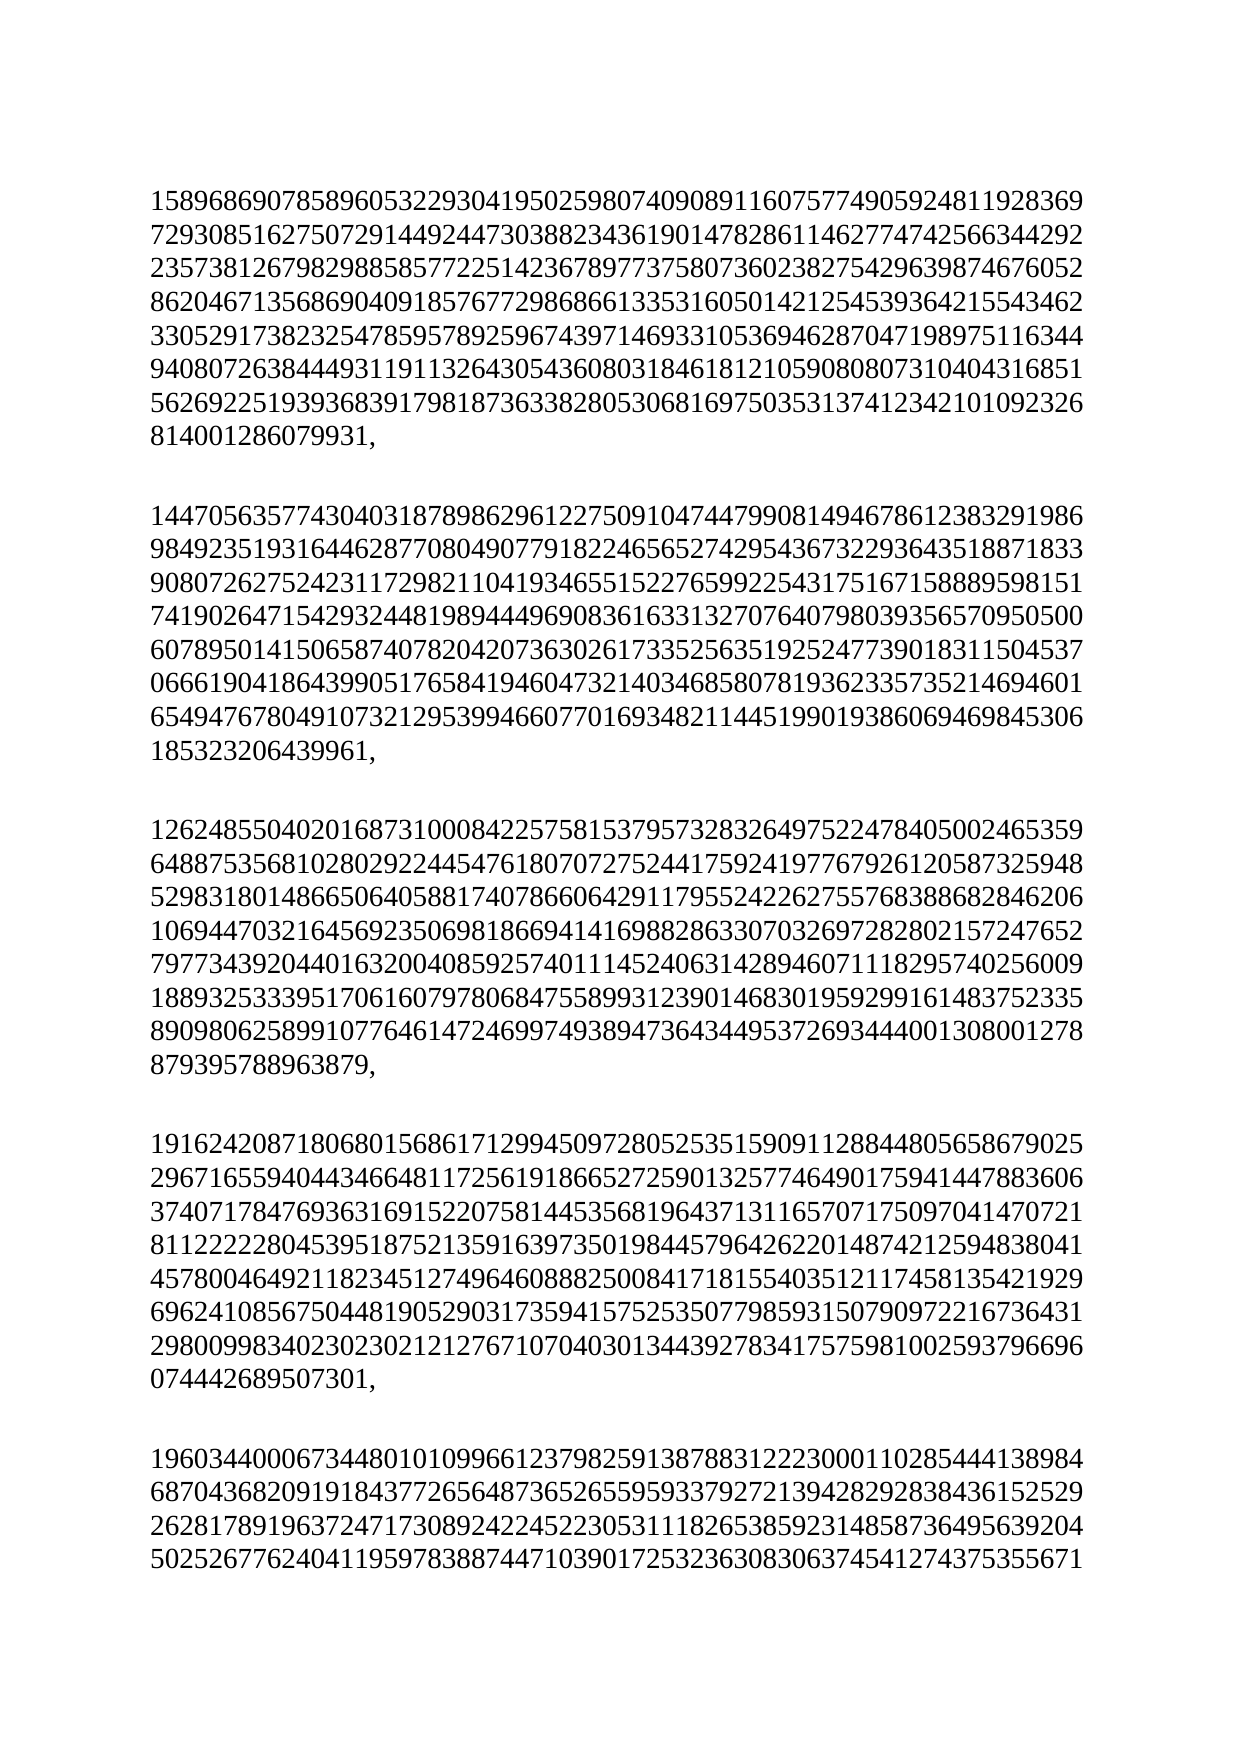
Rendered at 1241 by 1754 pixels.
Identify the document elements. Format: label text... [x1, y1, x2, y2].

text 1447056357743040318789862961227509104744799081494678612383291986984923519316446287708049077918224656527429543673229364351887183390807262752423117298211041934655152276599225431751671588895981517419026471542932448198944496908361633132707640798039356570950500607895014150658740782042073630261733525635192524773901831150453706661904186439905176584194604732140346858078193623357352146946016549476780491073212953994660770169348211445199019386069469845306185323206439961, [150, 464, 1090, 766]
text 1916242087180680156861712994509728052535159091128844805658679025296716559404434664811725619186652725901325774649017594144788360637407178476936316915220758144535681964371311657071750970414707218112222280453951875213591639735019844579642622014874212594838041457800464921182345127496460888250084171815540351211745813542192969624108567504481905290317359415752535077985931507909722167364312980099834023023021212767107040301344392783417575981002593796696074442689507301, [150, 1093, 1090, 1395]
text 1262485504020168731000842257581537957328326497522478405002465359648875356810280292244547618070727524417592419776792612058732594852983180148665064058817407866064291179552422627557683886828462061069447032164569235069818669414169882863307032697282802157247652797734392044016320040859257401114524063142894607111829574025600918893253339517061607978068475589931239014683019592991614837523358909806258991077646147246997493894736434495372693444001308001278879395788963879, [150, 779, 1090, 1081]
text 1960344000673448010109966123798259138788312223000110285444138984687043682091918437726564873652655959337927213942829283843615252926281789196372471730892422452230531118265385923148587364956392045025267762404119597838874471039017253236308306374541274375355671 [150, 1407, 1090, 1575]
text 1589686907858960532293041950259807409089116075774905924811928369729308516275072914492447303882343619014782861146277474256634429223573812679829885857722514236789773758073602382754296398746760528620467135686904091857677298686613353160501421254539364215543462330529173823254785957892596743971469331053694628704719897511634494080726384449311911326430543608031846181210590808073104043168515626922519393683917981873633828053068169750353137412342101092326814001286079931, [150, 150, 1090, 452]
